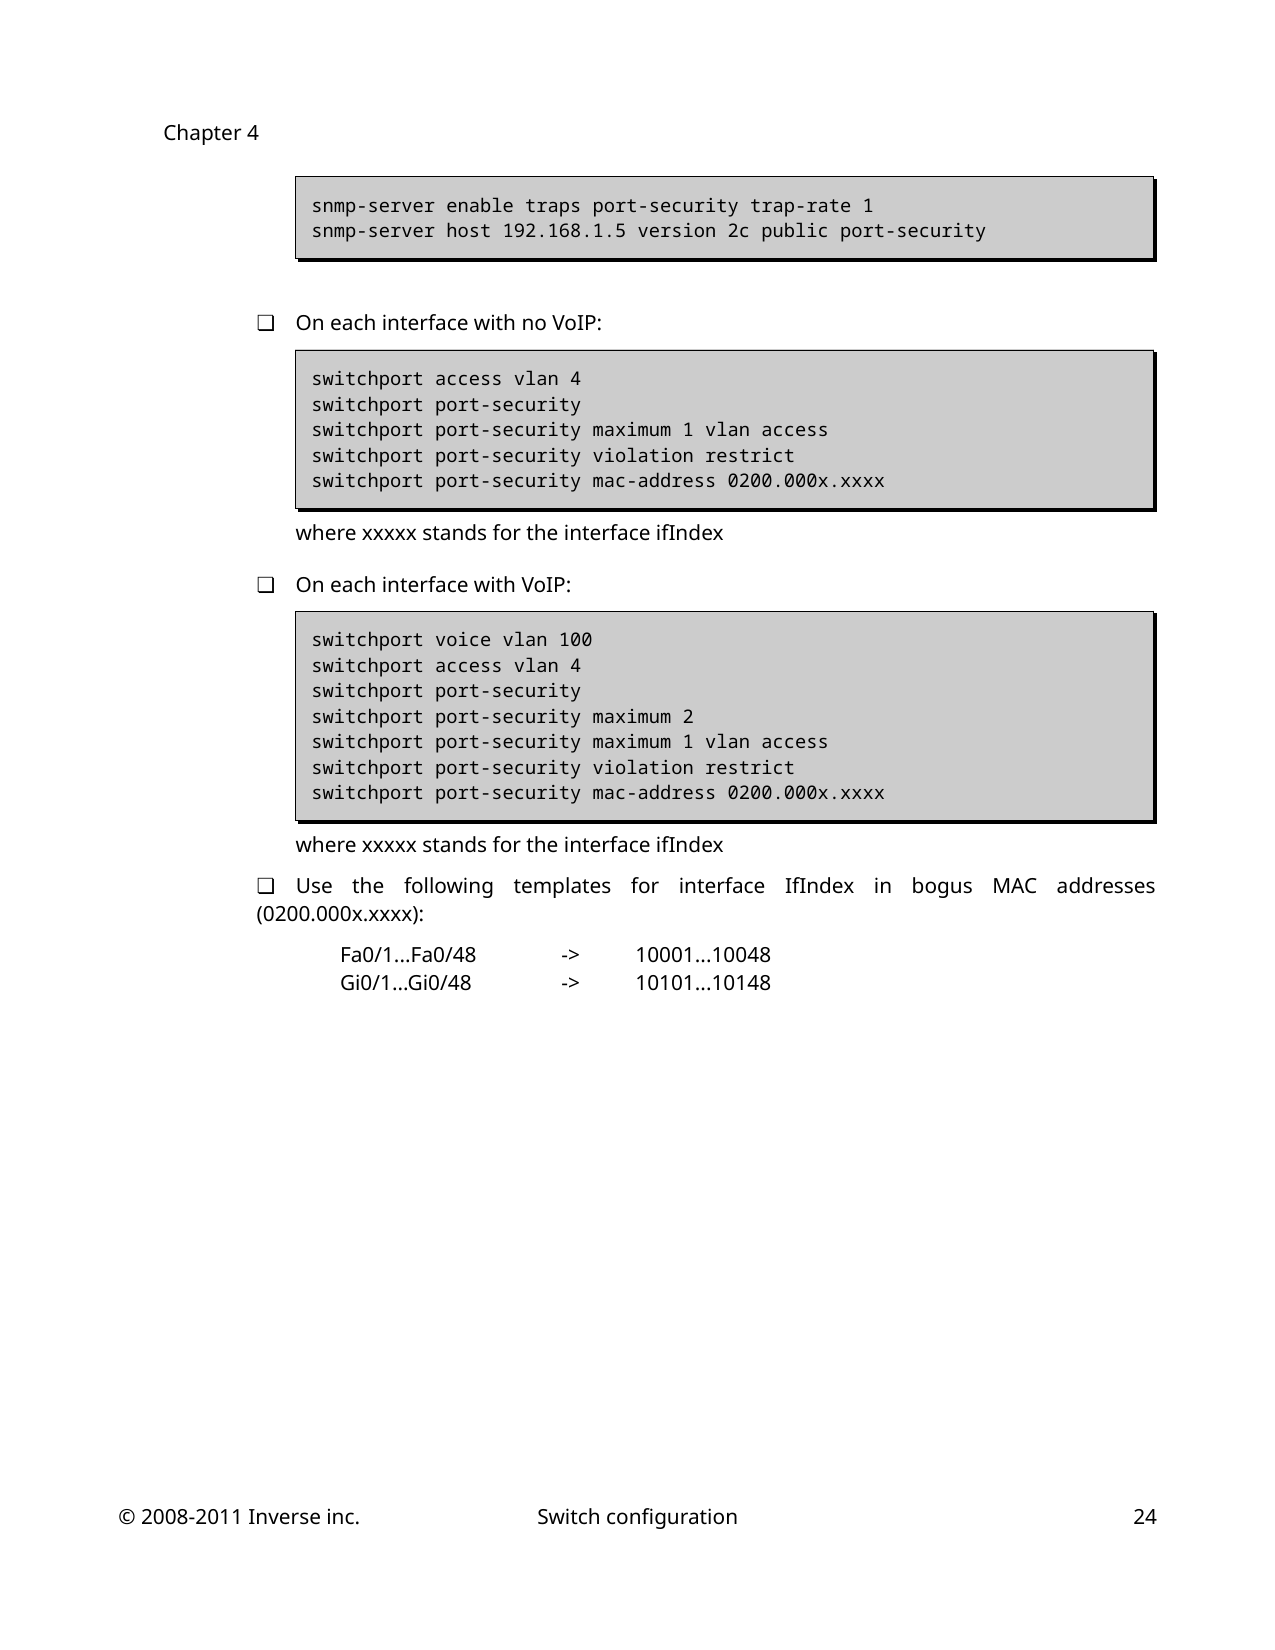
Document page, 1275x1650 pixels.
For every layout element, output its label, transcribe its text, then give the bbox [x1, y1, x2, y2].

list ❏ On each interface with no VoIP: [256, 308, 1157, 337]
list ❏ On each interface with VoIP: [256, 570, 1157, 598]
list ❏ Use the following templates for interface IfIndex in bogus MAC addresses (0200.000x.xxxx): [256, 871, 1157, 928]
text switchport voice vlan 100 switchport access vlan 4 switchport port-security switchport port-security maximum 2 switchport port-security maximum 1 vlan access switchport port-security violation restrict switchport port-security mac-address 0200.000x.xxxx [296, 612, 1153, 820]
list Fa0/1...Fa0/48 -> 10001...10048 Gi0/1...Gi0/48 -> 10101...10148 [302, 940, 1157, 997]
text snmp-server enable traps port-security trap-rate 1 snmp-server host 192.168.1.5 version 2c public port-security [296, 177, 1153, 258]
text where xxxxx stands for the interface ifIndex [295, 830, 1157, 858]
text switchport access vlan 4 switchport port-security switchport port-security maximum 1 vlan access switchport port-security violation restrict switchport port-security mac-address 0200.000x.xxxx [296, 351, 1153, 508]
text where xxxxx stands for the interface ifIndex [295, 518, 1157, 546]
